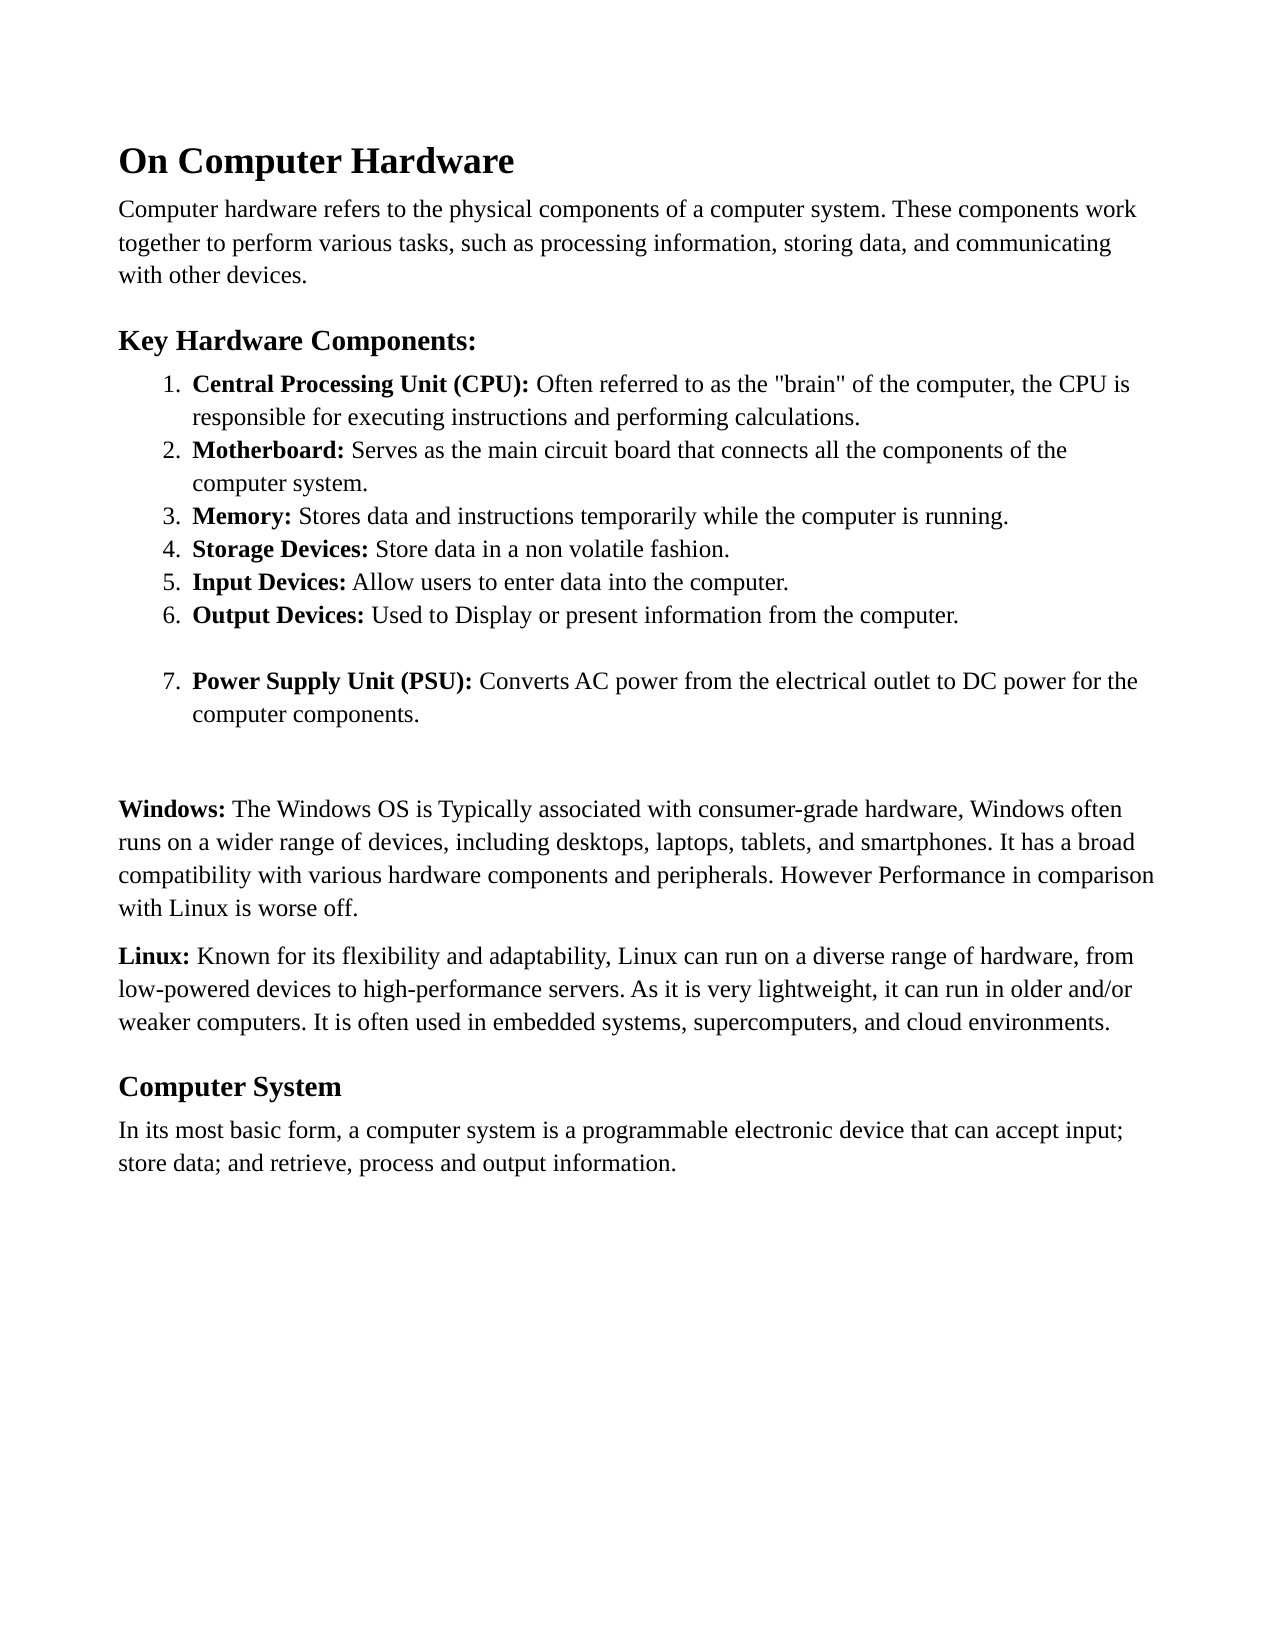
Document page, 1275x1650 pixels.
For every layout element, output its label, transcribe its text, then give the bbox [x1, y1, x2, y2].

list Memory: Stores data and instructions temporarily while the computer is running. [162, 501, 1157, 530]
subtitle On Computer Hardware [118, 139, 1157, 182]
list Power Supply Unit (PSU): Converts AC power from the electrical outlet to DC power for the computer components. [162, 666, 1157, 728]
subtitle Computer System [118, 1069, 1157, 1103]
subtitle Key Hardware Components: [118, 323, 1157, 356]
list Central Processing Unit (CPU): Often referred to as the "brain" of the computer, the CPU is responsible for executing instructions and performing calculations. [162, 369, 1157, 431]
list Input Devices: Allow users to enter data into the computer. [162, 567, 1157, 596]
list Output Devices: Used to Display or present information from the computer. [162, 600, 1157, 629]
text In its most basic form, a computer system is a programmable electronic device that can accept input; store data; and retrieve, process and output information. [118, 1115, 1157, 1177]
list Storage Devices: Store data in a non volatile fashion. [162, 534, 1157, 563]
text Windows: The Windows OS is Typically associated with consumer-grade hardware, Windows often runs on a wider range of devices, including desktops, laptops, tablets, and smartphones. It has a broad compatibility with various hardware components and peripherals. However Performance in comparison with Linux is worse off. [118, 794, 1157, 922]
text Linux: Known for its flexibility and adaptability, Linux can run on a diverse range of hardware, from low-powered devices to high-performance servers. As it is very lightweight, it can run in older and/or weaker computers. It is often used in embedded systems, supercomputers, and cloud environments. [118, 941, 1157, 1036]
list Motherboard: Serves as the main circuit board that connects all the components of the computer system. [162, 435, 1157, 497]
text Computer hardware refers to the physical components of a computer system. These components work together to perform various tasks, such as processing information, storing data, and communicating with other devices. [118, 194, 1157, 289]
